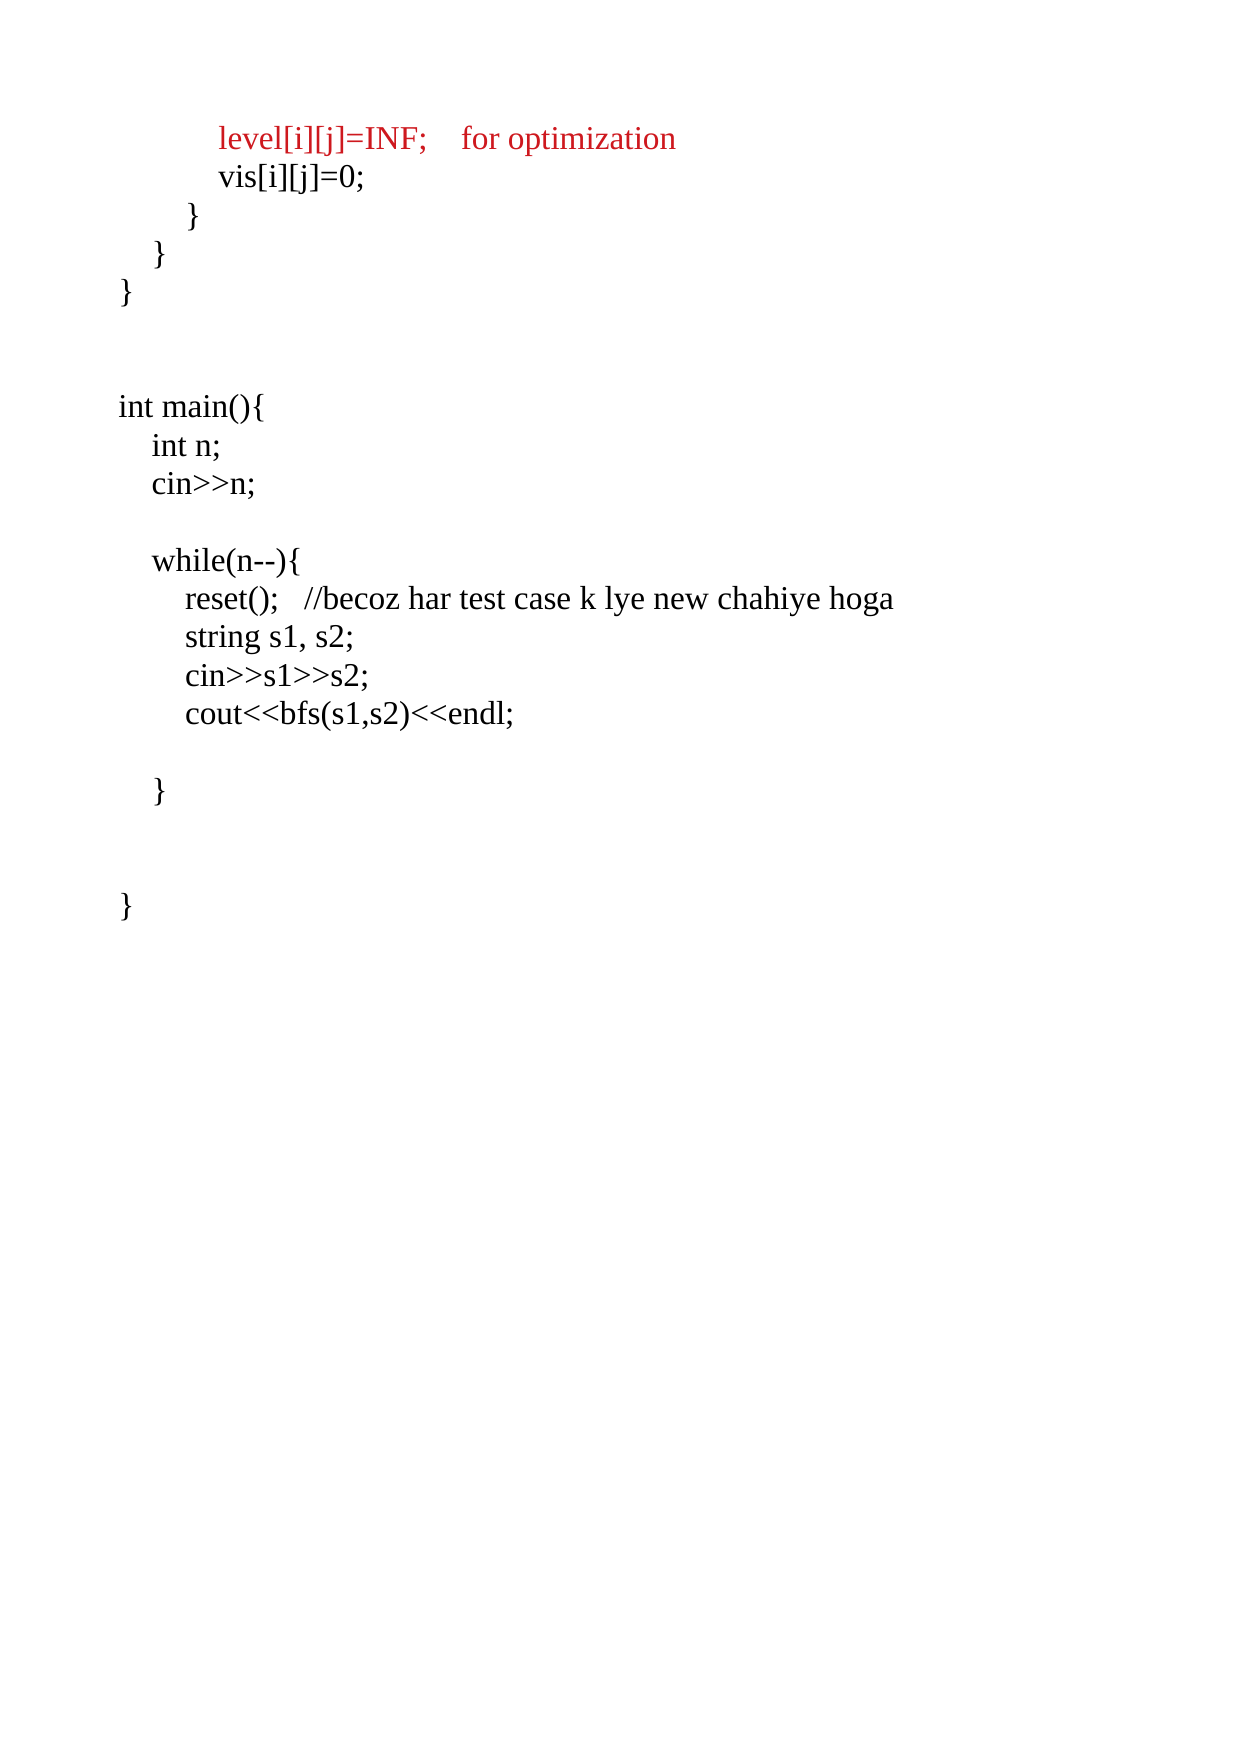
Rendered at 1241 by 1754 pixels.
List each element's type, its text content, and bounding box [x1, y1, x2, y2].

text reset(); //becoz har test case k lye new chahiye hoga [118, 578, 1122, 616]
text } [118, 885, 1122, 923]
text string s1, s2; [118, 616, 1122, 655]
text cin>>s1>>s2; [118, 655, 1122, 693]
text level[i][j]=INF; for optimization [118, 118, 1122, 156]
text int main(){ [118, 386, 1122, 425]
text } [118, 195, 1122, 233]
text } [118, 233, 1122, 271]
text cin>>n; [118, 463, 1122, 501]
text } [118, 770, 1122, 808]
text } [118, 271, 1122, 310]
text int n; [118, 425, 1122, 463]
text while(n--){ [118, 540, 1122, 578]
text vis[i][j]=0; [118, 156, 1122, 195]
text cout<<bfs(s1,s2)<<endl; [118, 693, 1122, 731]
